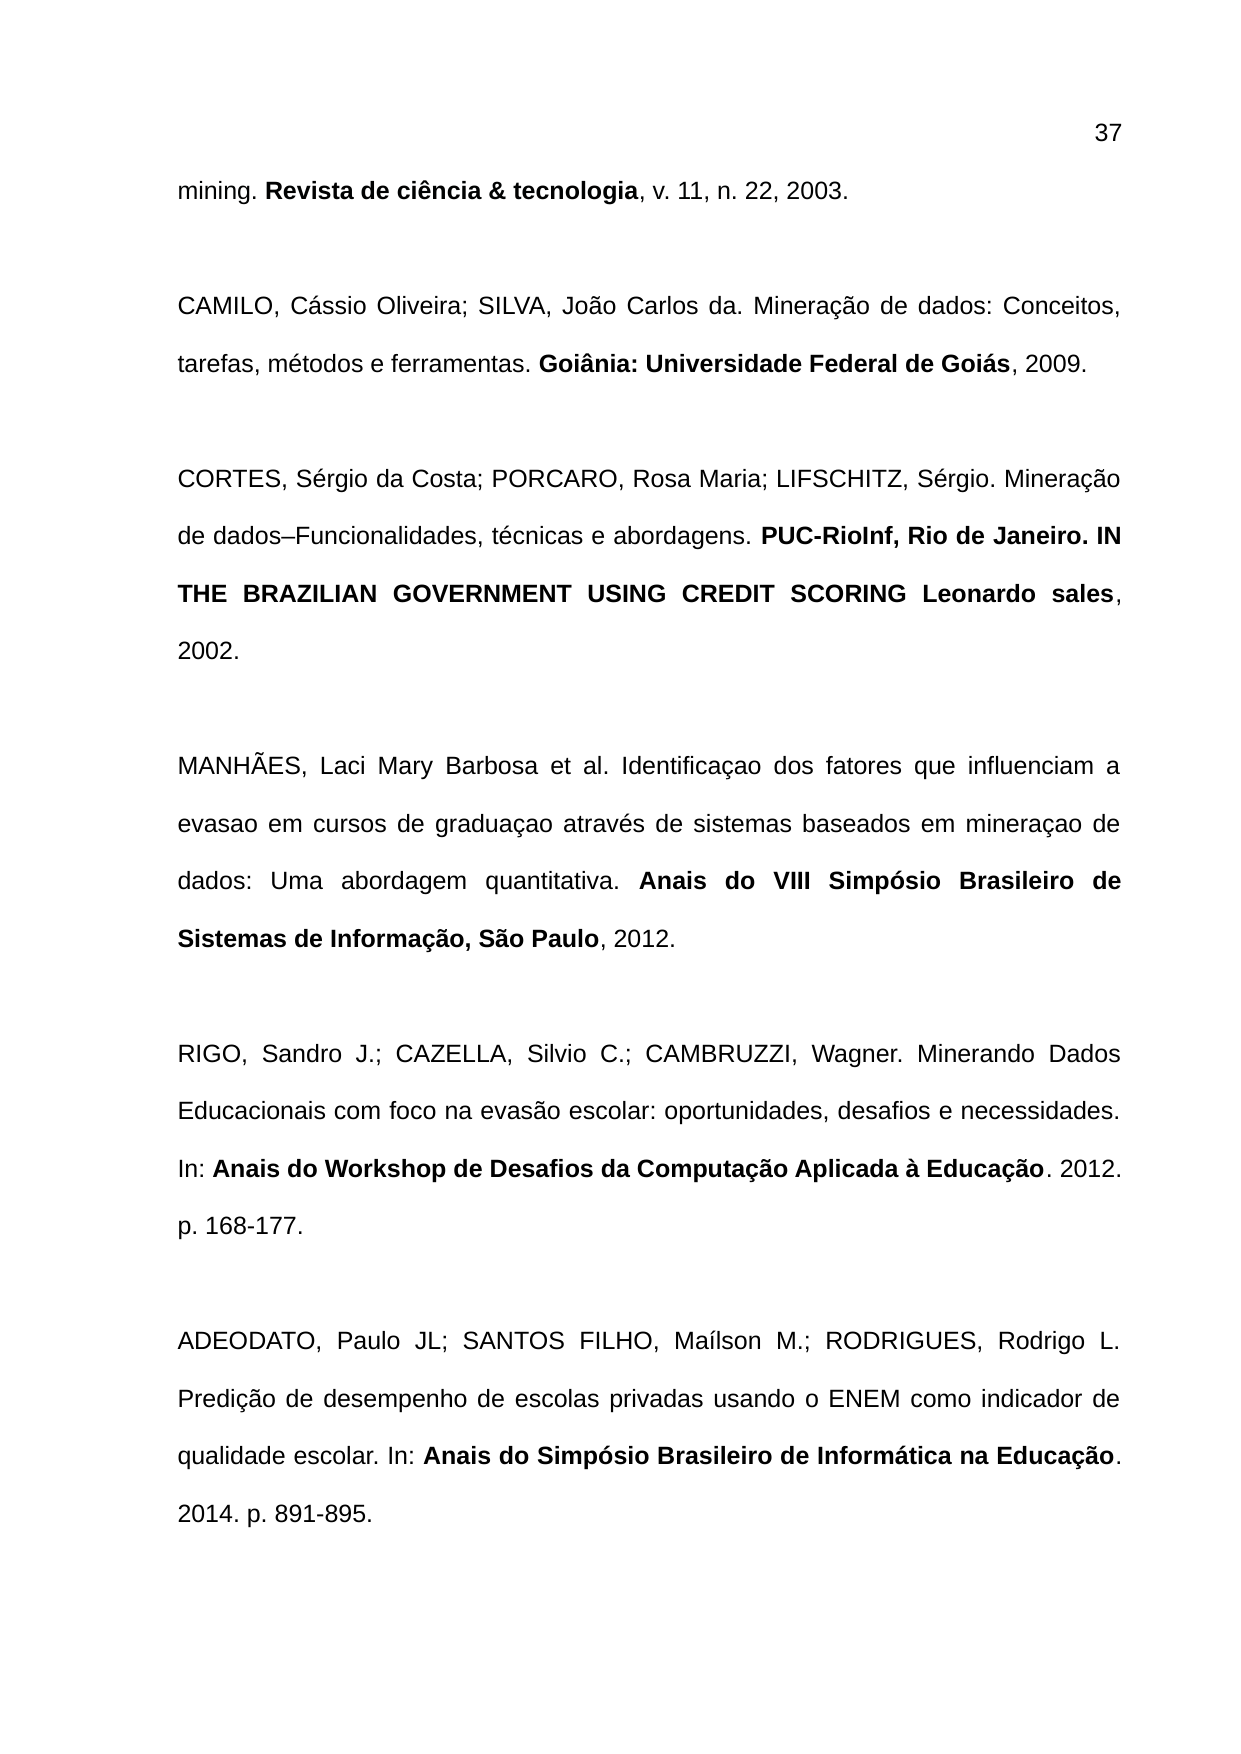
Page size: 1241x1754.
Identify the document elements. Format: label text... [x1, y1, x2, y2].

text CORTES, Sérgio da Costa; PORCARO, Rosa Maria; LIFSCHITZ, Sérgio. Mineração de dados–Funcionalidades, técnicas e abordagens. PUC-RioInf, Rio de Janeiro. IN THE BRAZILIAN GOVERNMENT USING CREDIT SCORING Leonardo sales, 2002. [177, 464, 1122, 665]
text MANHÃES, Laci Mary Barbosa et al. Identificaçao dos fatores que influenciam a evasao em cursos de graduaçao através de sistemas baseados em mineraçao de dados: Uma abordagem quantitativa. Anais do VIII Simpósio Brasileiro de Sistemas de Informação, São Paulo, 2012. [177, 751, 1122, 953]
text RIGO, Sandro J.; CAZELLA, Silvio C.; CAMBRUZZI, Wagner. Minerando Dados Educacionais com foco na evasão escolar: oportunidades, desafios e necessidades. In: Anais do Workshop de Desafios da Computação Aplicada à Educação. 2012. p. 168-177. [177, 1039, 1122, 1240]
text ADEODATO, Paulo JL; SANTOS FILHO, Maílson M.; RODRIGUES, Rodrigo L. Predição de desempenho de escolas privadas usando o ENEM como indicador de qualidade escolar. In: Anais do Simpósio Brasileiro de Informática na Educação. 2014. p. 891-895. [177, 1326, 1122, 1528]
text mining. Revista de ciência & tecnologia, v. 11, n. 22, 2003. [177, 176, 1122, 205]
text CAMILO, Cássio Oliveira; SILVA, João Carlos da. Mineração de dados: Conceitos, tarefas, métodos e ferramentas. Goiânia: Universidade Federal de Goiás, 2009. [177, 291, 1122, 378]
